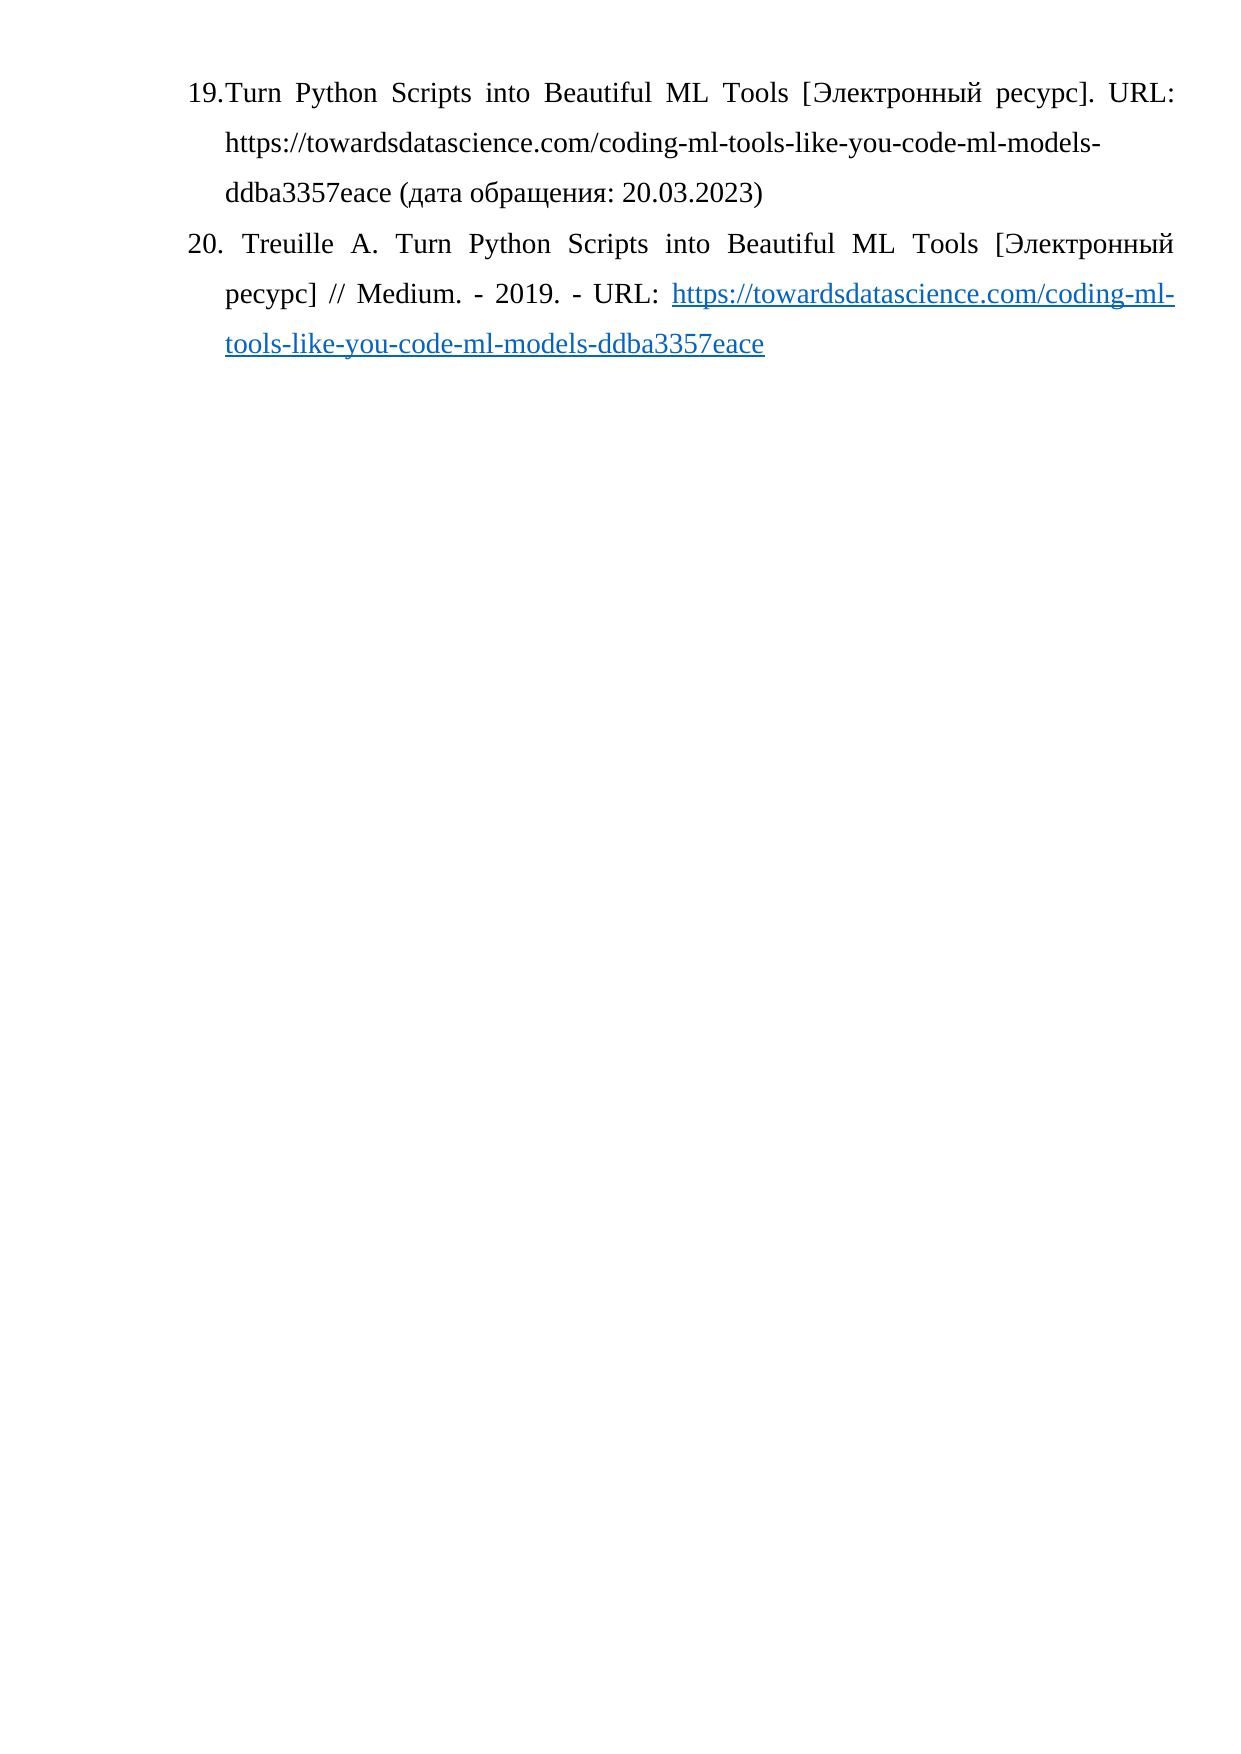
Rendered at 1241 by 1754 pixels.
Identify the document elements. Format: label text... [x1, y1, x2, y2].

list Treuille A. Turn Python Scripts into Beautiful ML Tools [Электронный ресурс] // Medium. - 2019. - URL: https://towardsdatascience.com/coding-ml-tools-like-you-code-ml-models-ddba3357eace [187, 226, 1175, 360]
list Turn Python Scripts into Beautiful ML Tools [Электронный ресурс]. URL: https://towardsdatascience.com/coding-ml-tools-like-you-code-ml-models-ddba3357eace (дата обращения: 20.03.2023) [187, 75, 1175, 209]
